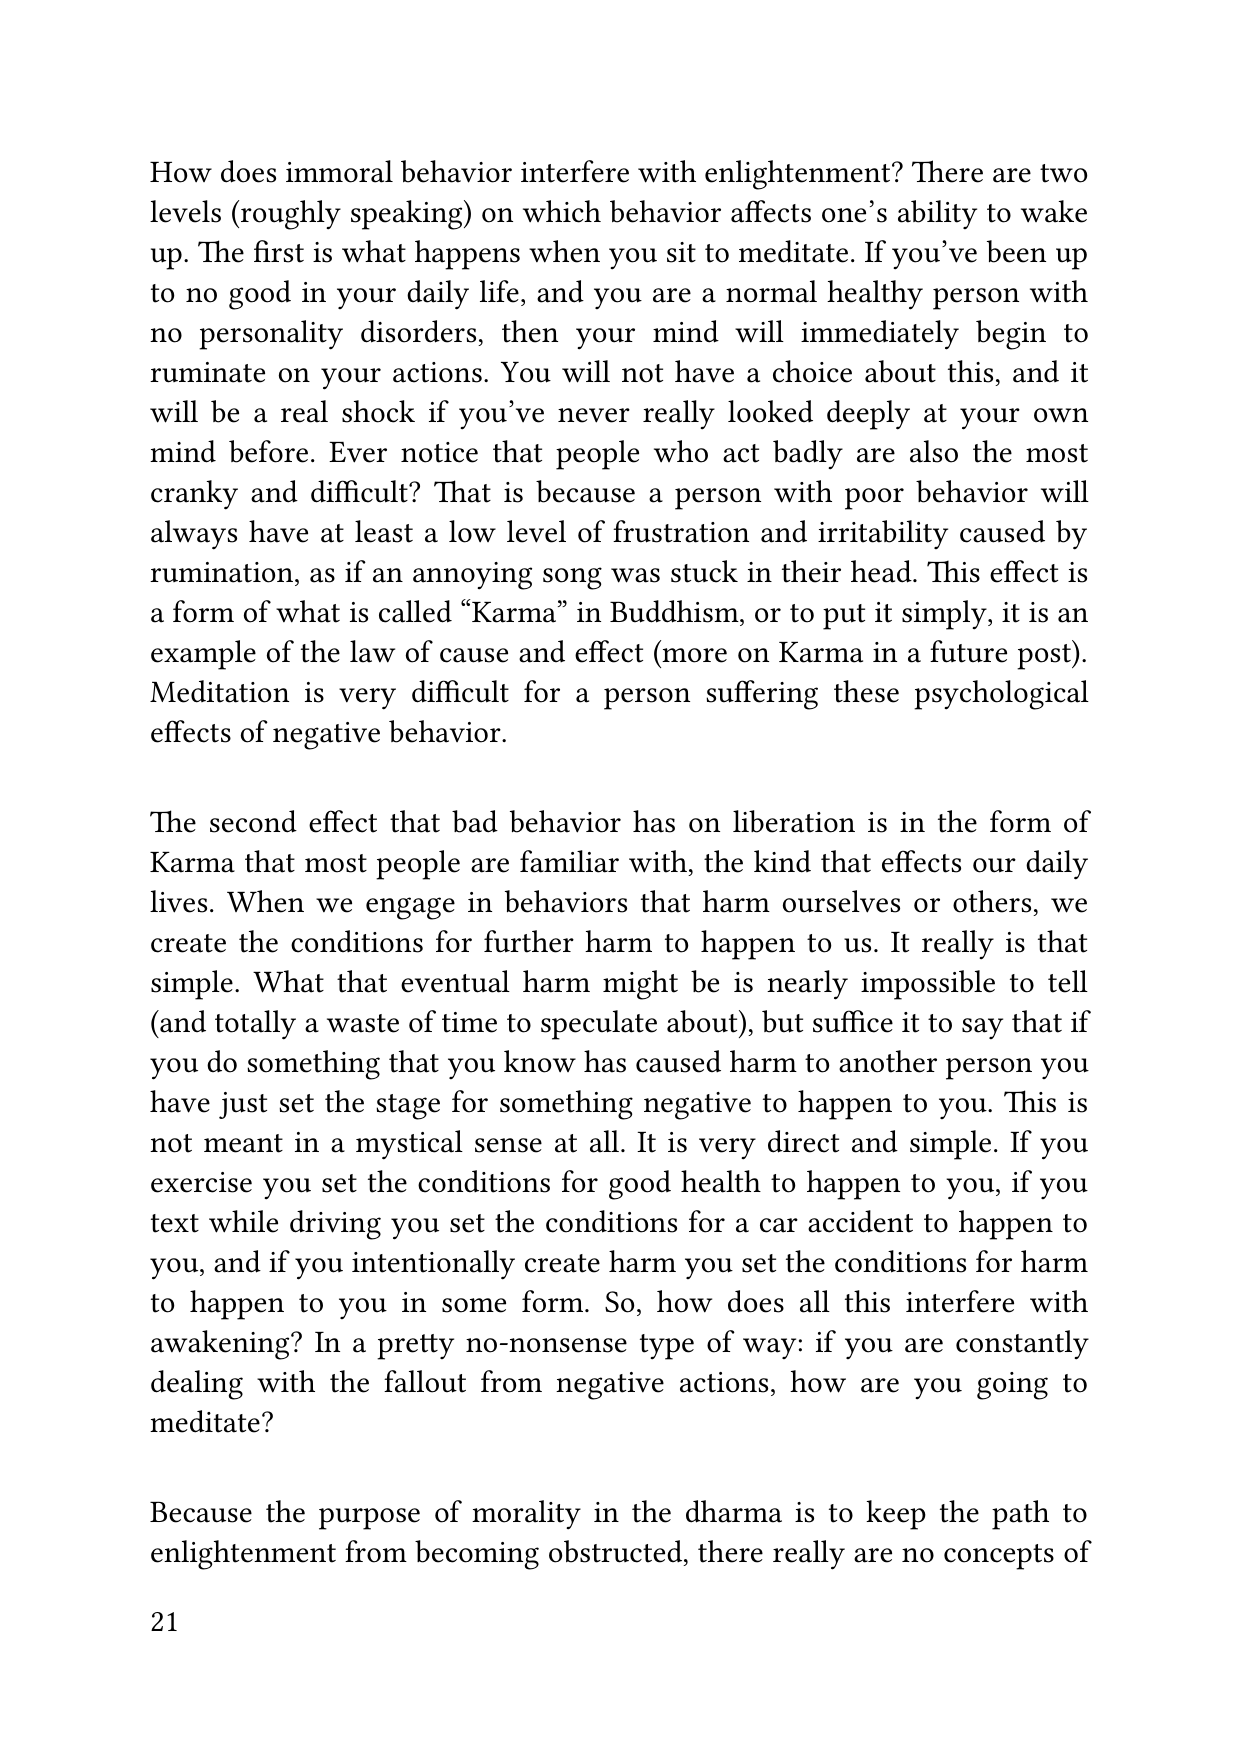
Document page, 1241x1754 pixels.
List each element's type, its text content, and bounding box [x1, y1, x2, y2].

text How does immoral behavior interfere with enlightenment? There are two levels (roughly speaking) on which behavior affects one’s ability to wake up. The first is what happens when you sit to meditate. If you’ve been up to no good in your daily life, and you are a normal healthy person with no personality disorders, then your mind will immediately begin to ruminate on your actions. You will not have a choice about this, and it will be a real shock if you’ve never really looked deeply at your own mind before. Ever notice that people who act badly are also the most cranky and difficult? That is because a person with poor behavior will always have at least a low level of frustration and irritability caused by rumination, as if an annoying song was stuck in their head. This effect is a form of what is called “Karma” in Buddhism, or to put it simply, it is an example of the law of cause and effect (more on Karma in a future post). Meditation is very difficult for a person suffering these psychological effects of negative behavior. [150, 150, 1090, 750]
text The second effect that bad behavior has on liberation is in the form of Karma that most people are familiar with, the kind that effects our daily lives. When we engage in behaviors that harm ourselves or others, we create the conditions for further harm to happen to us. It really is that simple. What that eventual harm might be is nearly impossible to tell (and totally a waste of time to speculate about), but suffice it to say that if you do something that you know has caused harm to another person you have just set the stage for something negative to happen to you. This is not meant in a mystical sense at all. It is very direct and simple. If you exercise you set the conditions for good health to happen to you, if you text while driving you set the conditions for a car accident to happen to you, and if you intentionally create harm you set the conditions for harm to happen to you in some form. So, how does all this interfere with awakening? In a pretty no-nonsense type of way: if you are constantly dealing with the fallout from negative actions, how are you going to meditate? [150, 800, 1090, 1440]
text Because the purpose of morality in the dharma is to keep the path to enlightenment from becoming obstructed, there really are no concepts of [150, 1490, 1090, 1570]
